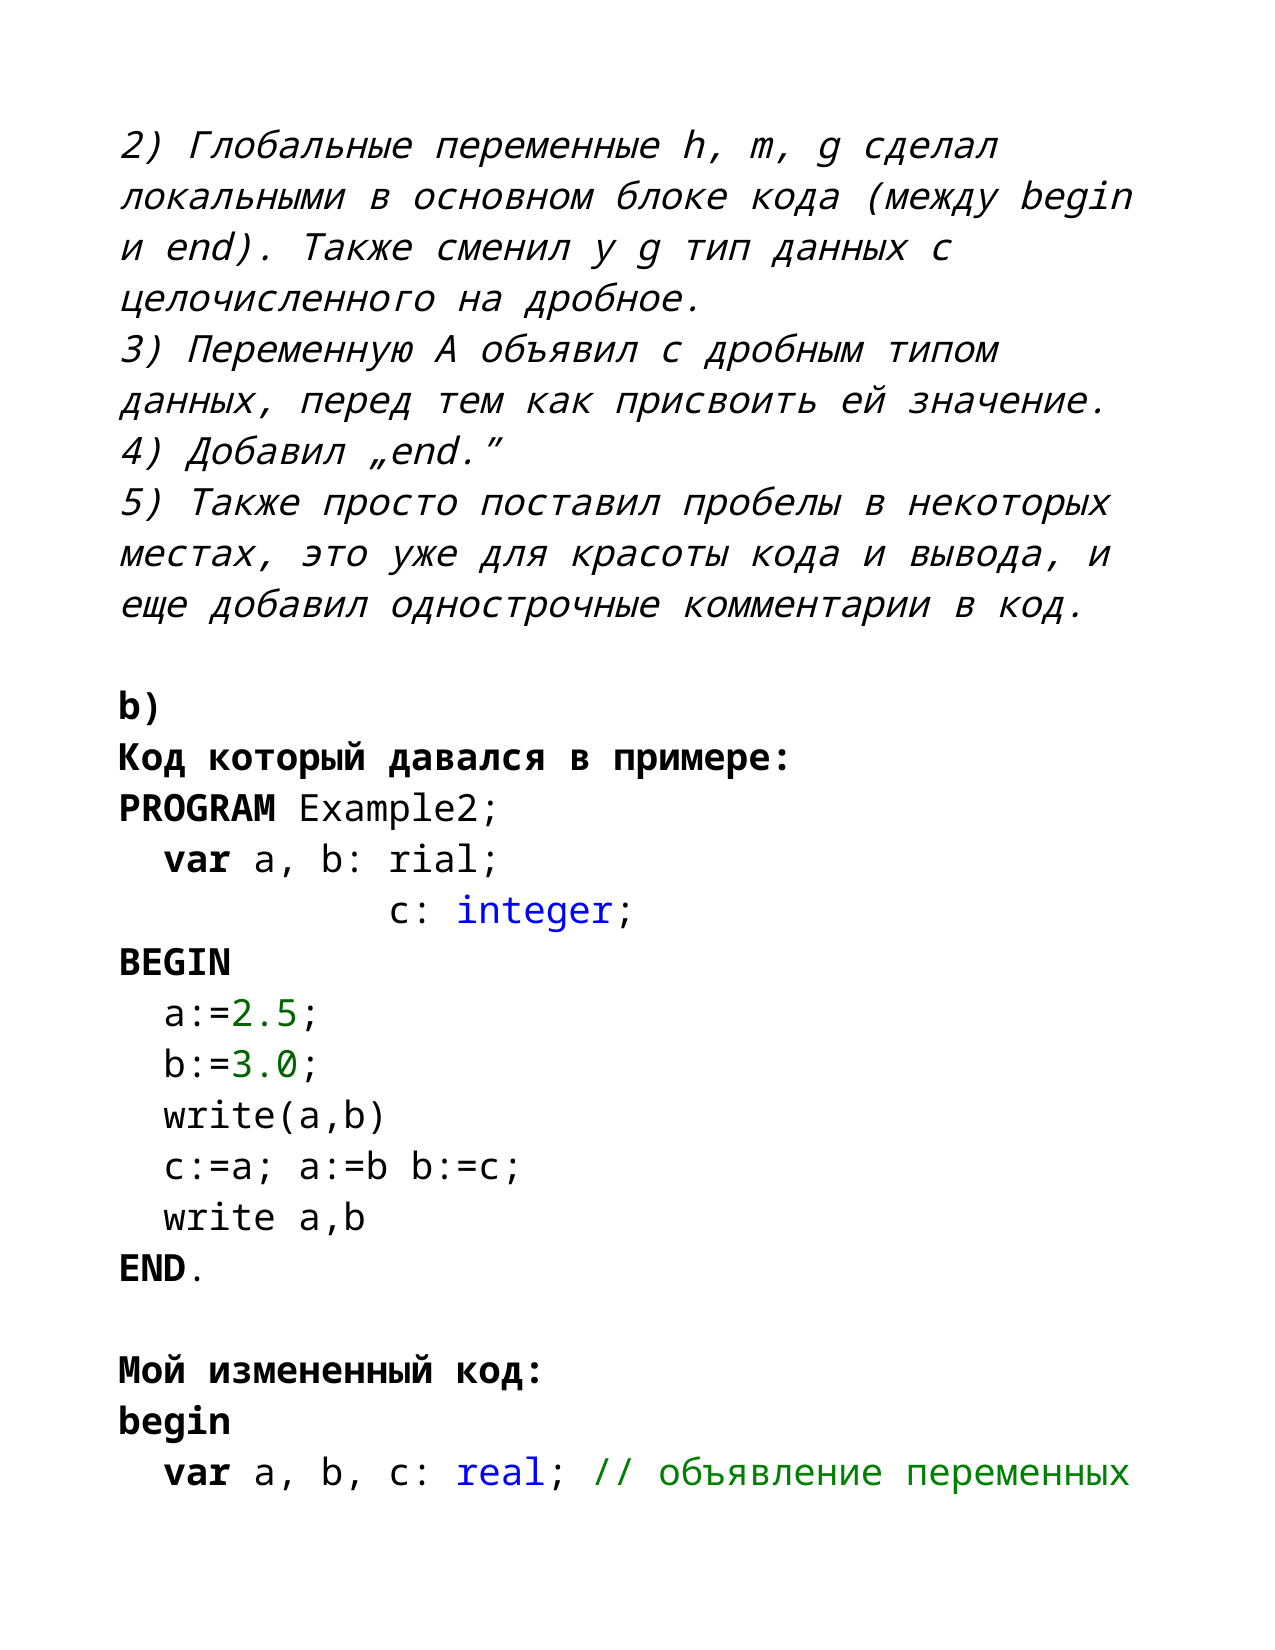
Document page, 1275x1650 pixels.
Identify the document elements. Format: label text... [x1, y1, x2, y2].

text END. [118, 1241, 1157, 1292]
text a:=2.5; [118, 986, 1157, 1037]
text c: integer; [118, 884, 1157, 935]
text 3) Переменную A объявил с дробным типом данных, перед тем как присвоить ей значение. [118, 322, 1157, 424]
text 2) Глобальные переменные h, m, g сделал локальными в основном блоке кода (между begin и end). Также сменил у g тип данных с целочисленного на дробное. [118, 118, 1157, 322]
text b) [118, 679, 1157, 731]
text 4) Добавил „end.” [118, 424, 1157, 475]
text write(a,b) [118, 1088, 1157, 1139]
text Код который давался в примере: [118, 731, 1157, 782]
text PROGRAM Example2; [118, 782, 1157, 833]
text write a,b [118, 1190, 1157, 1241]
text c:=a; a:=b b:=c; [118, 1139, 1157, 1190]
text var a, b, c: real; // объявление переменных [118, 1445, 1157, 1496]
text var a, b: rial; [118, 833, 1157, 884]
text Мой измененный код: [118, 1343, 1157, 1394]
text BEGIN [118, 935, 1157, 986]
text begin [118, 1394, 1157, 1445]
text b:=3.0; [118, 1037, 1157, 1088]
text 5) Также просто поставил пробелы в некоторых местах, это уже для красоты кода и вывода, и еще добавил однострочные комментарии в код. [118, 475, 1157, 628]
